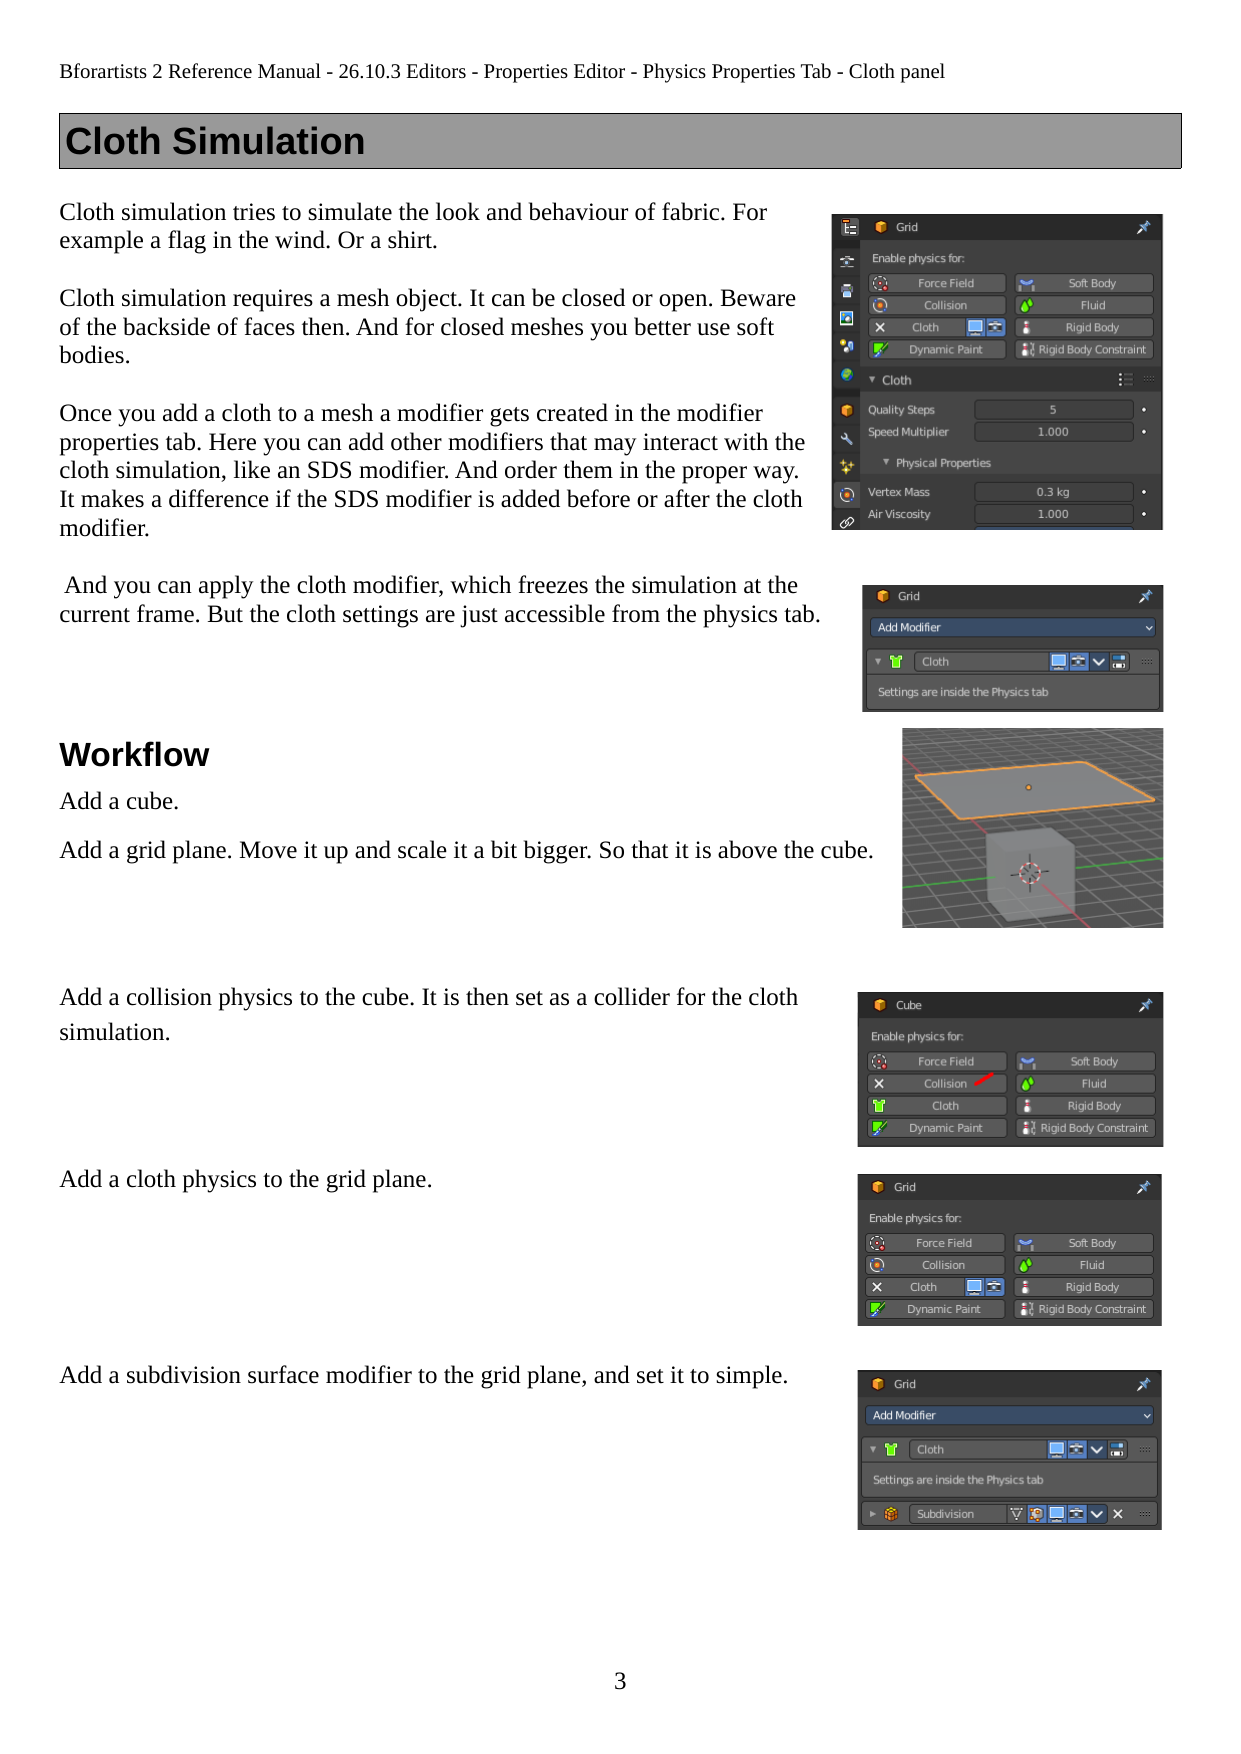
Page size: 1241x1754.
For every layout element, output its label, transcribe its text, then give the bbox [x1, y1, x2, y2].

picture [831, 214, 1164, 530]
text Add a cloth physics to the grid plane. [59, 1164, 1181, 1193]
text Add a grid plane. Move it up and scale it a bit bigger. So that it is above the cube. [59, 835, 902, 864]
text Cloth simulation requires a mesh object. It can be closed or open. Beware of the backside of faces then. And for closed meshes you better use soft bodies. [59, 283, 831, 369]
picture [857, 1370, 1162, 1530]
text Cloth simulation tries to simulate the look and behaviour of fabric. For example a flag in the wind. Or a shirt. [59, 197, 1181, 254]
text Add a subdivision surface modifier to the grid plane, and set it to simple. [59, 1360, 1181, 1389]
text Add a collision physics to the cube. It is then set as a collider for the cloth simulation. [59, 982, 1181, 1046]
picture [902, 728, 1164, 928]
table_header Cloth Simulation [60, 114, 1181, 168]
picture [857, 1174, 1162, 1326]
text [1164, 786, 1181, 815]
text And you can apply the cloth modifier, which freezes the simulation at the current frame. But the cloth settings are just accessible from the physics tab. [59, 570, 1181, 628]
picture [857, 992, 1164, 1147]
picture [862, 585, 1164, 712]
subtitle Workflow [59, 735, 902, 774]
text Add a cube. [59, 786, 902, 815]
text Once you add a cloth to a mesh a modifier gets created in the modifier properties tab. Here you can add other modifiers that may interact with the cloth simulation, like an SDS modifier. And order them in the proper way. It makes a difference if the SDS modifier is added before or after the cloth modifier. [59, 398, 1181, 542]
subtitle [1164, 735, 1181, 774]
